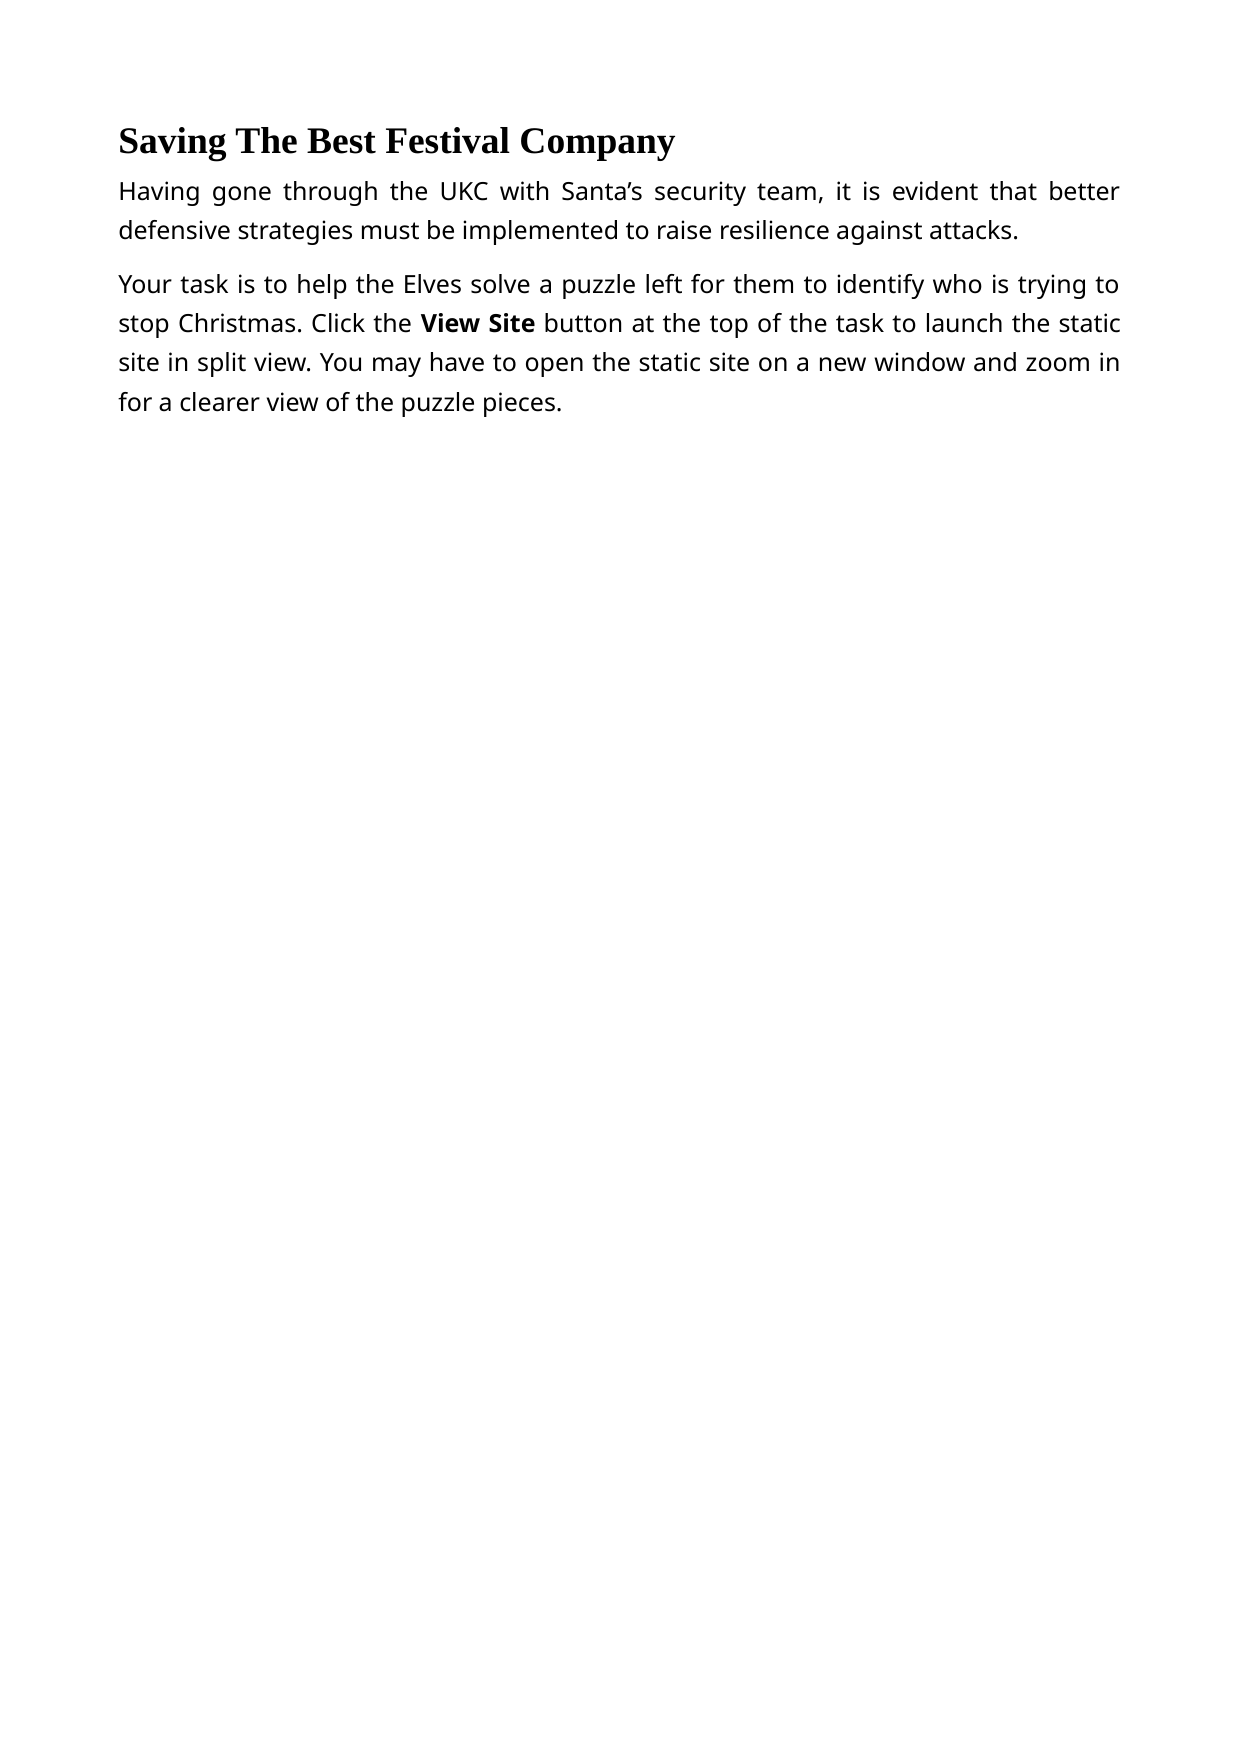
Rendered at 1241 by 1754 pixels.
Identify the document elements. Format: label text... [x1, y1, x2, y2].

text Having gone through the UKC with Santa’s security team, it is evident that better defensive strategies must be implemented to raise resilience against attacks. [118, 174, 1122, 247]
text Your task is to help the Elves solve a puzzle left for them to identify who is trying to stop Christmas. Click the View Site button at the top of the task to launch the static site in split view. You may have to open the static site on a new window and zoom in for a clearer view of the puzzle pieces. [118, 267, 1122, 418]
subtitle Saving The Best Festival Company [118, 118, 1122, 161]
